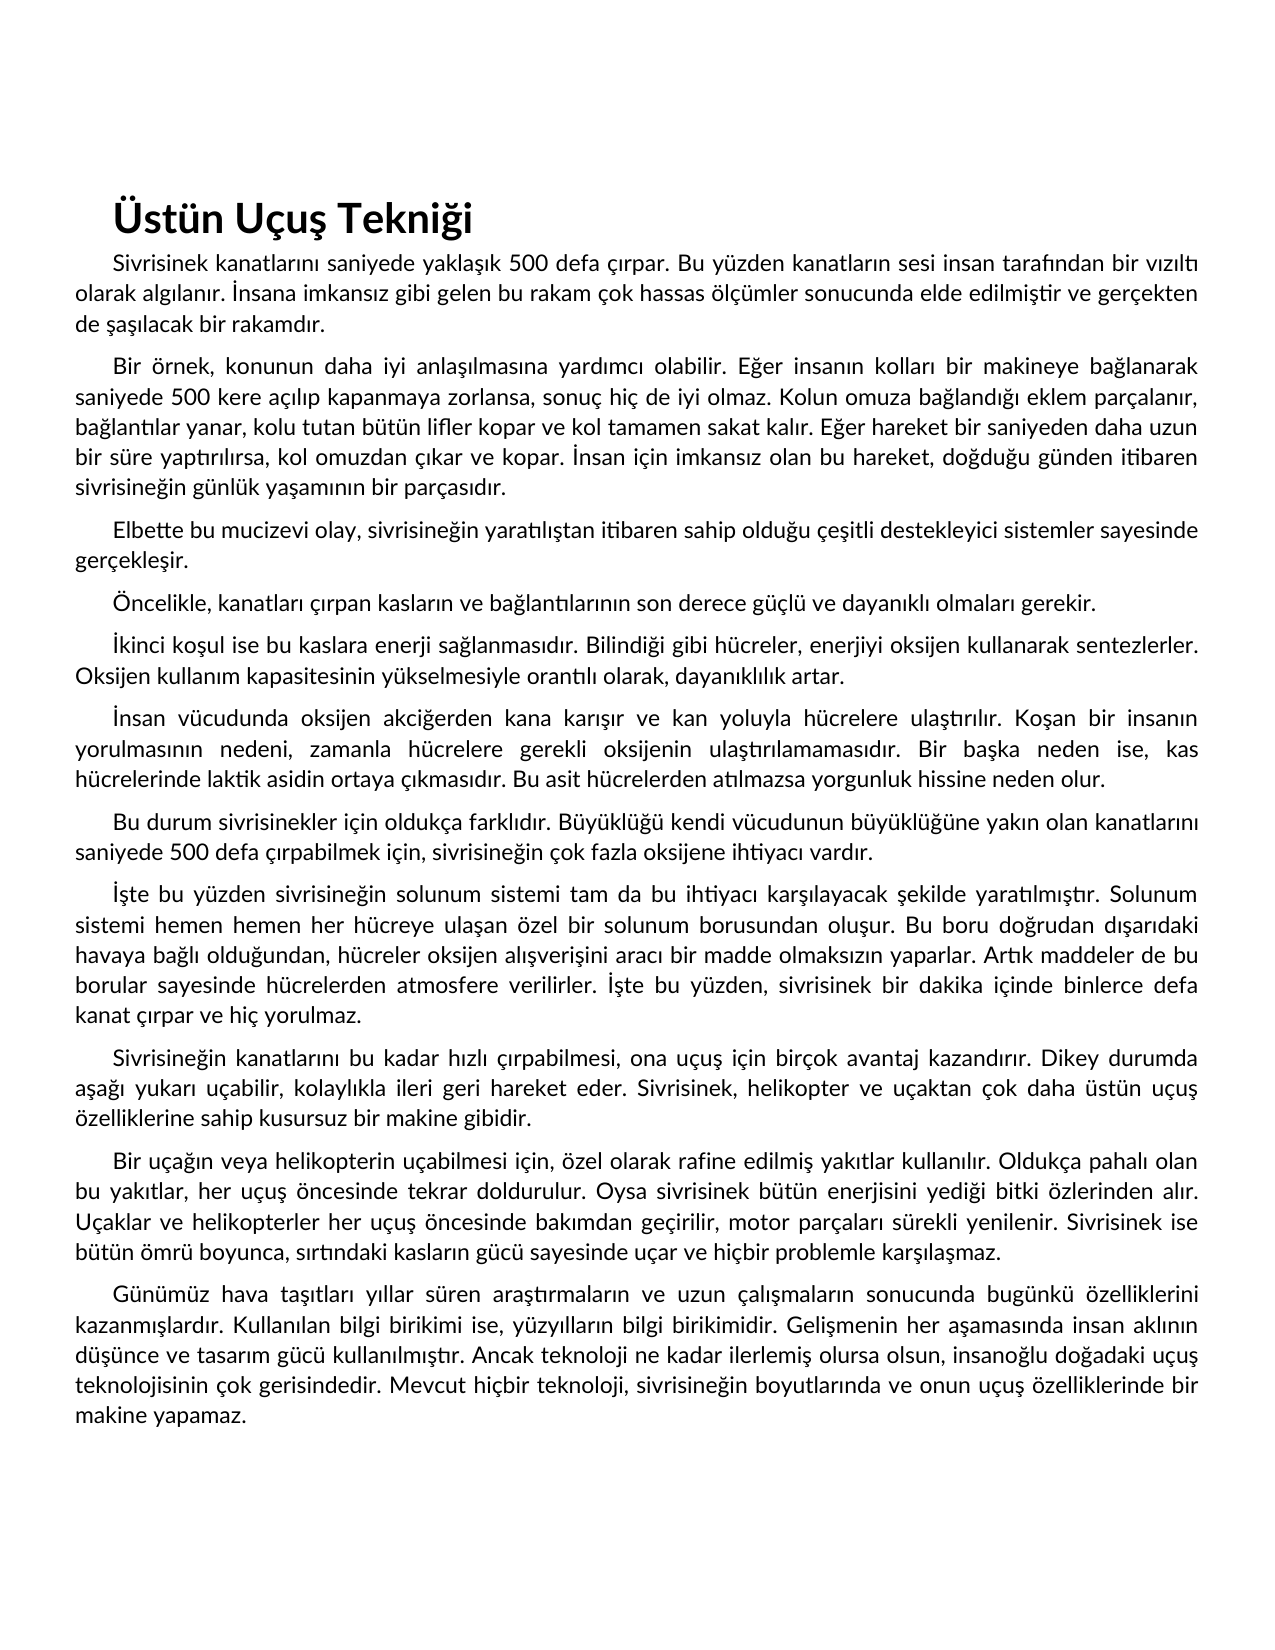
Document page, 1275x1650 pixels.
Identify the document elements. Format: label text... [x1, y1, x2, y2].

text Bir örnek, konunun daha iyi anlaşılmasına yardımcı olabilir. Eğer insanın kolları bir makineye bağlanarak saniyede 500 kere açılıp kapanmaya zorlansa, sonuç hiç de iyi olmaz. Kolun omuza bağlandığı eklem parçalanır, bağlantılar yanar, kolu tutan bütün lifler kopar ve kol tamamen sakat kalır. Eğer hareket bir saniyeden daha uzun bir süre yaptırılırsa, kol omuzdan çıkar ve kopar. İnsan için imkansız olan bu hareket, doğduğu günden itibaren sivrisineğin günlük yaşamının bir parçasıdır. [75, 352, 1200, 500]
subtitle Üstün Uçuş Tekniği [112, 193, 1200, 243]
text İnsan vücudunda oksijen akciğerden kana karışır ve kan yoluyla hücrelere ulaştırılır. Koşan bir insanın yorulmasının nedeni, zamanla hücrelere gerekli oksijenin ulaştırılamamasıdır. Bir başka neden ise, kas hücrelerinde laktik asidin ortaya çıkmasıdır. Bu asit hücrelerden atılmazsa yorgunluk hissine neden olur. [75, 704, 1200, 792]
text Sivrisinek kanatlarını saniyede yaklaşık 500 defa çırpar. Bu yüzden kanatların sesi insan tarafından bir vızıltı olarak algılanır. İnsana imkansız gibi gelen bu rakam çok hassas ölçümler sonucunda elde edilmiştir ve gerçekten de şaşılacak bir rakamdır. [75, 249, 1200, 337]
text Elbette bu mucizevi olay, sivrisineğin yaratılıştan itibaren sahip olduğu çeşitli destekleyici sistemler sayesinde gerçekleşir. [75, 516, 1200, 573]
text Öncelikle, kanatları çırpan kasların ve bağlantılarının son derece güçlü ve dayanıklı olmaları gerekir. [75, 588, 1200, 616]
text Bu durum sivrisinekler için oldukça farklıdır. Büyüklüğü kendi vücudunun büyüklüğüne yakın olan kanatlarını saniyede 500 defa çırpabilmek için, sivrisineğin çok fazla oksijene ihtiyacı vardır. [75, 807, 1200, 865]
text Günümüz hava taşıtları yıllar süren araştırmaların ve uzun çalışmaların sonucunda bugünkü özelliklerini kazanmışlardır. Kullanılan bilgi birikimi ise, yüzyılların bilgi birikimidir. Gelişmenin her aşamasında insan aklının düşünce ve tasarım gücü kullanılmıştır. Ancak teknoloji ne kadar ilerlemiş olursa olsun, insanoğlu doğadaki uçuş teknolojisinin çok gerisindedir. Mevcut hiçbir teknoloji, sivrisineğin boyutlarında ve onun uçuş özelliklerinde bir makine yapamaz. [75, 1280, 1200, 1428]
text İşte bu yüzden sivrisineğin solunum sistemi tam da bu ihtiyacı karşılayacak şekilde yaratılmıştır. Solunum sistemi hemen hemen her hücreye ulaşan özel bir solunum borusundan oluşur. Bu boru doğrudan dışarıdaki havaya bağlı olduğundan, hücreler oksijen alışverişini aracı bir madde olmaksızın yaparlar. Artık maddeler de bu borular sayesinde hücrelerden atmosfere verilirler. İşte bu yüzden, sivrisinek bir dakika içinde binlerce defa kanat çırpar ve hiç yorulmaz. [75, 880, 1200, 1028]
text Sivrisineğin kanatlarını bu kadar hızlı çırpabilmesi, ona uçuş için birçok avantaj kazandırır. Dikey durumda aşağı yukarı uçabilir, kolaylıkla ileri geri hareket eder. Sivrisinek, helikopter ve uçaktan çok daha üstün uçuş özelliklerine sahip kusursuz bir makine gibidir. [75, 1044, 1200, 1132]
text Bir uçağın veya helikopterin uçabilmesi için, özel olarak rafine edilmiş yakıtlar kullanılır. Oldukça pahalı olan bu yakıtlar, her uçuş öncesinde tekrar doldurulur. Oysa sivrisinek bütün enerjisini yediği bitki özlerinden alır. Uçaklar ve helikopterler her uçuş öncesinde bakımdan geçirilir, motor parçaları sürekli yenilenir. Sivrisinek ise bütün ömrü boyunca, sırtındaki kasların gücü sayesinde uçar ve hiçbir problemle karşılaşmaz. [75, 1147, 1200, 1265]
text İkinci koşul ise bu kaslara enerji sağlanmasıdır. Bilindiği gibi hücreler, enerjiyi oksijen kullanarak sentezlerler. Oksijen kullanım kapasitesinin yükselmesiyle orantılı olarak, dayanıklılık artar. [75, 631, 1200, 689]
